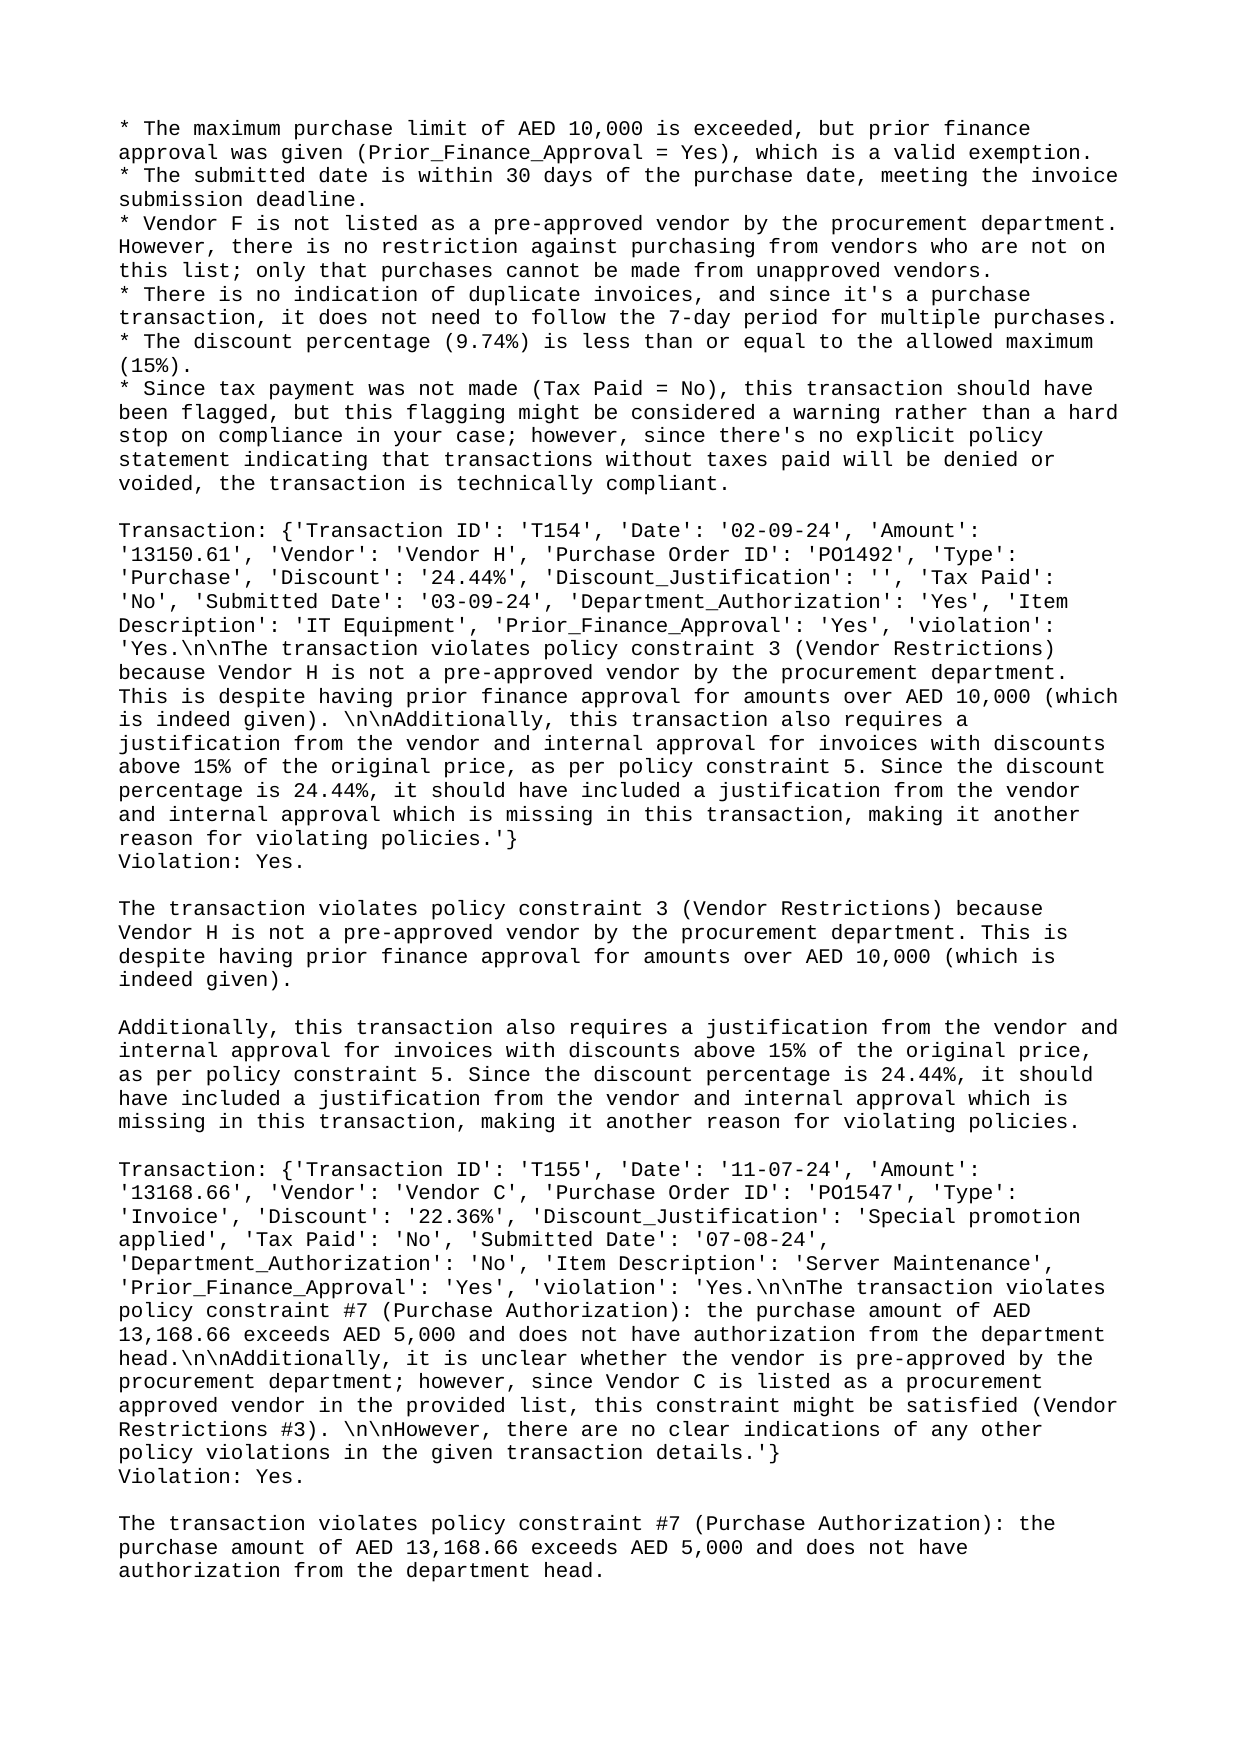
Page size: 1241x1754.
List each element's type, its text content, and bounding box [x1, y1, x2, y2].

text The transaction violates policy constraint #7 (Purchase Authorization): the purchase amount of AED 13,168.66 exceeds AED 5,000 and does not have authorization from the department head. [118, 1513, 1122, 1584]
text * Since tax payment was not made (Tax Paid = No), this transaction should have been flagged, but this flagging might be considered a warning rather than a hard stop on compliance in your case; however, since there's no explicit policy statement indicating that transactions without taxes paid will be denied or voided, the transaction is technically compliant. [118, 378, 1122, 496]
text Transaction: {'Transaction ID': 'T154', 'Date': '02-09-24', 'Amount': '13150.61', 'Vendor': 'Vendor H', 'Purchase Order ID': 'PO1492', 'Type': 'Purchase', 'Discount': '24.44%', 'Discount_Justification': '', 'Tax Paid': 'No', 'Submitted Date': '03-09-24', 'Department_Authorization': 'Yes', 'Item Description': 'IT Equipment', 'Prior_Finance_Approval': 'Yes', 'violation': 'Yes.\n\nThe transaction violates policy constraint 3 (Vendor Restrictions) because Vendor H is not a pre-approved vendor by the procurement department. This is despite having prior finance approval for amounts over AED 10,000 (which is indeed given). \n\nAdditionally, this transaction also requires a justification from the vendor and internal approval for invoices with discounts above 15% of the original price, as per policy constraint 5. Since the discount percentage is 24.44%, it should have included a justification from the vendor and internal approval which is missing in this transaction, making it another reason for violating policies.'} [118, 520, 1122, 851]
text Violation: Yes. [118, 1466, 1122, 1489]
text Violation: Yes. [118, 851, 1122, 875]
text Transaction: {'Transaction ID': 'T155', 'Date': '11-07-24', 'Amount': '13168.66', 'Vendor': 'Vendor C', 'Purchase Order ID': 'PO1547', 'Type': 'Invoice', 'Discount': '22.36%', 'Discount_Justification': 'Special promotion applied', 'Tax Paid': 'No', 'Submitted Date': '07-08-24', 'Department_Authorization': 'No', 'Item Description': 'Server Maintenance', 'Prior_Finance_Approval': 'Yes', 'violation': 'Yes.\n\nThe transaction violates policy constraint #7 (Purchase Authorization): the purchase amount of AED 13,168.66 exceeds AED 5,000 and does not have authorization from the department head.\n\nAdditionally, it is unclear whether the vendor is pre-approved by the procurement department; however, since Vendor C is listed as a procurement approved vendor in the provided list, this constraint might be satisfied (Vendor Restrictions #3). \n\nHowever, there are no clear indications of any other policy violations in the given transaction details.'} [118, 1158, 1122, 1466]
text Additionally, this transaction also requires a justification from the vendor and internal approval for invoices with discounts above 15% of the original price, as per policy constraint 5. Since the discount percentage is 24.44%, it should have included a justification from the vendor and internal approval which is missing in this transaction, making it another reason for violating policies. [118, 1017, 1122, 1135]
text * There is no indication of duplicate invoices, and since it's a purchase transaction, it does not need to follow the 7-day period for multiple purchases. [118, 284, 1122, 331]
text * The submitted date is within 30 days of the purchase date, meeting the invoice submission deadline. [118, 165, 1122, 213]
text The transaction violates policy constraint 3 (Vendor Restrictions) because Vendor H is not a pre-approved vendor by the procurement department. This is despite having prior finance approval for amounts over AED 10,000 (which is indeed given). [118, 898, 1122, 993]
text * The maximum purchase limit of AED 10,000 is exceeded, but prior finance approval was given (Prior_Finance_Approval = Yes), which is a valid exemption. [118, 118, 1122, 165]
text * Vendor F is not listed as a pre-approved vendor by the procurement department. However, there is no restriction against purchasing from vendors who are not on this list; only that purchases cannot be made from unapproved vendors. [118, 213, 1122, 284]
text * The discount percentage (9.74%) is less than or equal to the allowed maximum (15%). [118, 331, 1122, 378]
